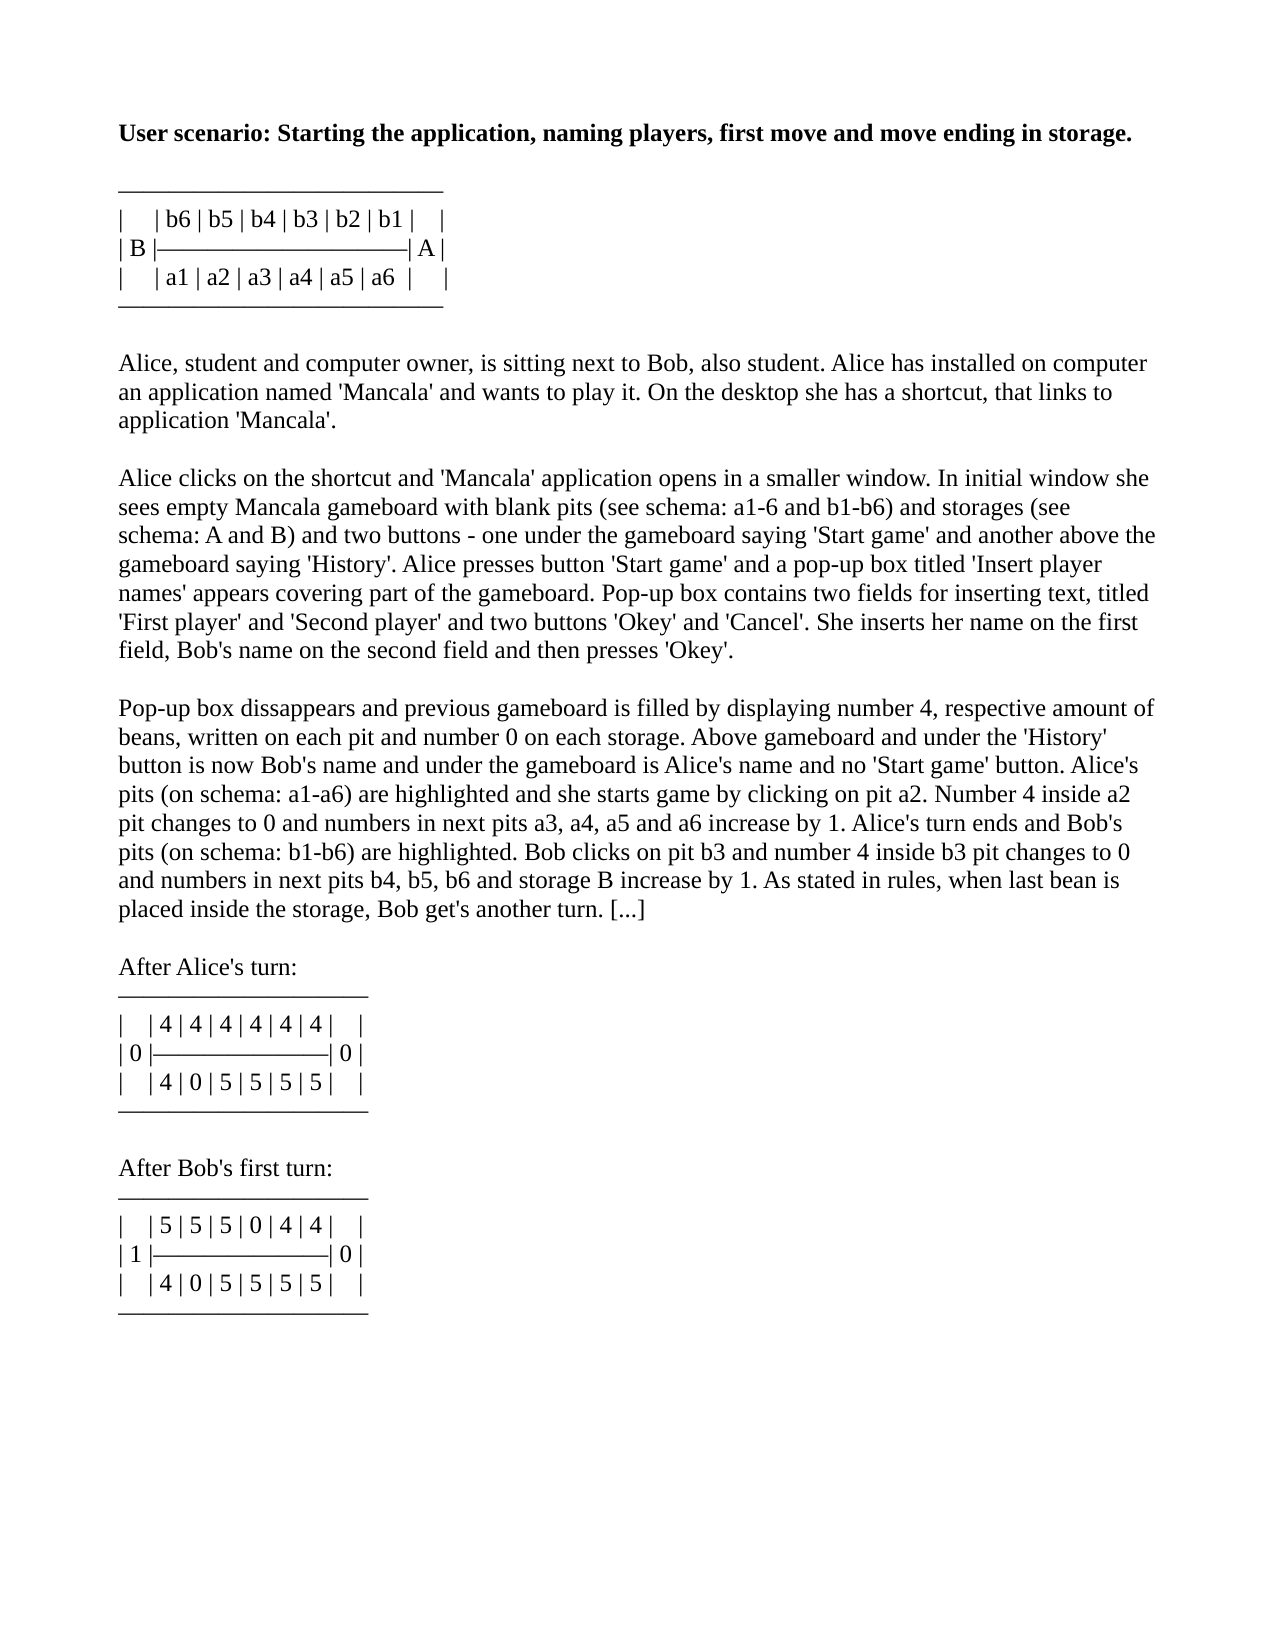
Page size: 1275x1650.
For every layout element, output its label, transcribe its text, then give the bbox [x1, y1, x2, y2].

text Pop-up box dissappears and previous gameboard is filled by displaying number 4, respective amount of beans, written on each pit and number 0 on each storage. Above gameboard and under the 'History' button is now Bob's name and under the gameboard is Alice's name and no 'Start game' button. Alice's pits (on schema: a1-a6) are highlighted and she starts game by clicking on pit a2. Number 4 inside a2 pit changes to 0 and numbers in next pits a3, a4, a5 and a6 increase by 1. Alice's turn ends and Bob's pits (on schema: b1-b6) are highlighted. Bob clicks on pit b3 and number 4 inside b3 pit changes to 0 and numbers in next pits b4, b5, b6 and storage B increase by 1. As stated in rules, when last bean is placed inside the storage, Bob get's another turn. [...] [118, 693, 1157, 923]
text Alice, student and computer owner, is sitting next to Bob, also student. Alice has installed on computer an application named 'Mancala' and wants to play it. On the desktop she has a shortcut, that links to application 'Mancala'. [118, 348, 1157, 434]
text | 0 |———————| 0 | [118, 1038, 1157, 1067]
text | | 4 | 0 | 5 | 5 | 5 | 5 | | [118, 1067, 1157, 1096]
text | B |——————————| A | [118, 233, 1157, 262]
text | | 4 | 0 | 5 | 5 | 5 | 5 | | [118, 1268, 1157, 1297]
text After Bob's first turn: [118, 1153, 1157, 1182]
text ————————————— [118, 176, 1157, 204]
text Alice clicks on the shortcut and 'Mancala' application opens in a smaller window. In initial window she sees empty Mancala gameboard with blank pits (see schema: a1-6 and b1-b6) and storages (see schema: A and B) and two buttons - one under the gameboard saying 'Start game' and another above the gameboard saying 'History'. Alice presses button 'Start game' and a pop-up box titled 'Insert player names' appears covering part of the gameboard. Pop-up box contains two fields for inserting text, titled 'First player' and 'Second player' and two buttons 'Okey' and 'Cancel'. She inserts her name on the first field, Bob's name on the second field and then presses 'Okey'. [118, 463, 1157, 664]
text —————————— [118, 1096, 1157, 1124]
text After Alice's turn: [118, 952, 1157, 981]
text —————————— [118, 1297, 1157, 1326]
text | | 4 | 4 | 4 | 4 | 4 | 4 | | [118, 1009, 1157, 1038]
text | 1 |———————| 0 | [118, 1239, 1157, 1268]
text | | 5 | 5 | 5 | 0 | 4 | 4 | | [118, 1211, 1157, 1239]
text User scenario: Starting the application, naming players, first move and move ending in storage. [118, 118, 1157, 147]
text —————————— [118, 981, 1157, 1009]
text —————————— [118, 1182, 1157, 1211]
text ————————————— [118, 291, 1157, 319]
text | | b6 | b5 | b4 | b3 | b2 | b1 | | [118, 204, 1157, 233]
text | | a1 | a2 | a3 | a4 | a5 | a6 | | [118, 262, 1157, 291]
